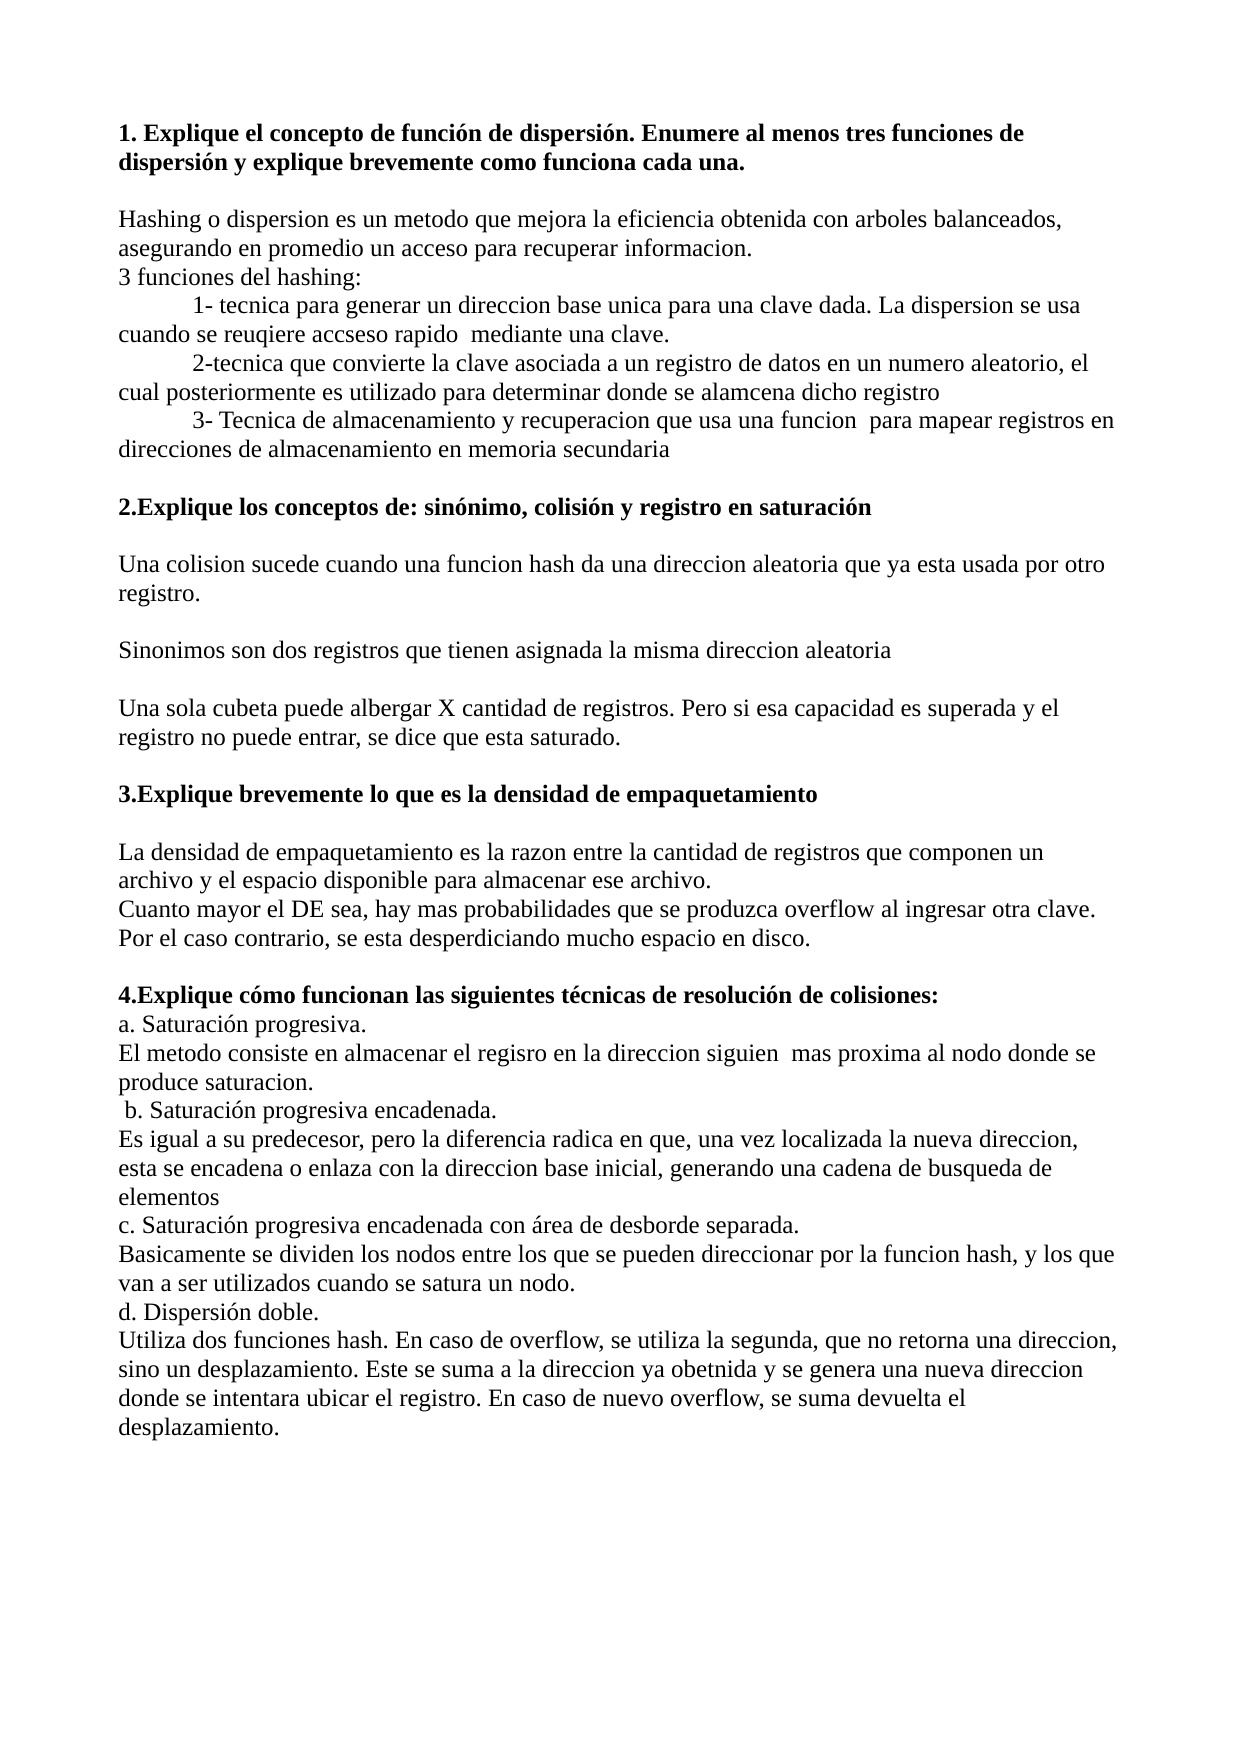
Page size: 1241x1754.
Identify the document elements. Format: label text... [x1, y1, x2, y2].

text Utiliza dos funciones hash. En caso de overflow, se utiliza la segunda, que no retorna una direccion, sino un desplazamiento. Este se suma a la direccion ya obetnida y se genera una nueva direccion donde se intentara ubicar el registro. En caso de nuevo overflow, se suma devuelta el desplazamiento. [118, 1326, 1122, 1441]
text La densidad de empaquetamiento es la razon entre la cantidad de registros que componen un archivo y el espacio disponible para almacenar ese archivo. [118, 837, 1122, 894]
text Basicamente se dividen los nodos entre los que se pueden direccionar por la funcion hash, y los que van a ser utilizados cuando se satura un nodo. [118, 1239, 1122, 1297]
text 1. Explique el concepto de función de dispersión. Enumere al menos tres funciones de dispersión y explique brevemente como funciona cada una. [118, 118, 1122, 176]
text a. Saturación progresiva. [118, 1009, 1122, 1038]
text 2-tecnica que convierte la clave asociada a un registro de datos en un numero aleatorio, el cual posteriormente es utilizado para determinar donde se alamcena dicho registro [118, 348, 1122, 406]
text b. Saturación progresiva encadenada. [118, 1096, 1122, 1124]
text Por el caso contrario, se esta desperdiciando mucho espacio en disco. [118, 923, 1122, 952]
text d. Dispersión doble. [118, 1297, 1122, 1326]
text Sinonimos son dos registros que tienen asignada la misma direccion aleatoria [118, 636, 1122, 664]
text 3.Explique brevemente lo que es la densidad de empaquetamiento [118, 779, 1122, 808]
text 2.Explique los conceptos de: sinónimo, colisión y registro en saturación [118, 492, 1122, 521]
text Una colision sucede cuando una funcion hash da una direccion aleatoria que ya esta usada por otro registro. [118, 549, 1122, 607]
text c. Saturación progresiva encadenada con área de desborde separada. [118, 1211, 1122, 1239]
text 1- tecnica para generar un direccion base unica para una clave dada. La dispersion se usa cuando se reuqiere accseso rapido mediante una clave. [118, 291, 1122, 348]
text Es igual a su predecesor, pero la diferencia radica en que, una vez localizada la nueva direccion, esta se encadena o enlaza con la direccion base inicial, generando una cadena de busqueda de elementos [118, 1124, 1122, 1211]
text Hashing o dispersion es un metodo que mejora la eficiencia obtenida con arboles balanceados, asegurando en promedio un acceso para recuperar informacion. [118, 204, 1122, 262]
text 4.Explique cómo funcionan las siguientes técnicas de resolución de colisiones: [118, 981, 1122, 1009]
text 3 funciones del hashing: [118, 262, 1122, 291]
text 3- Tecnica de almacenamiento y recuperacion que usa una funcion para mapear registros en direcciones de almacenamiento en memoria secundaria [118, 406, 1122, 463]
text El metodo consiste en almacenar el regisro en la direccion siguien mas proxima al nodo donde se produce saturacion. [118, 1038, 1122, 1096]
text Una sola cubeta puede albergar X cantidad de registros. Pero si esa capacidad es superada y el registro no puede entrar, se dice que esta saturado. [118, 693, 1122, 751]
text Cuanto mayor el DE sea, hay mas probabilidades que se produzca overflow al ingresar otra clave. [118, 894, 1122, 923]
